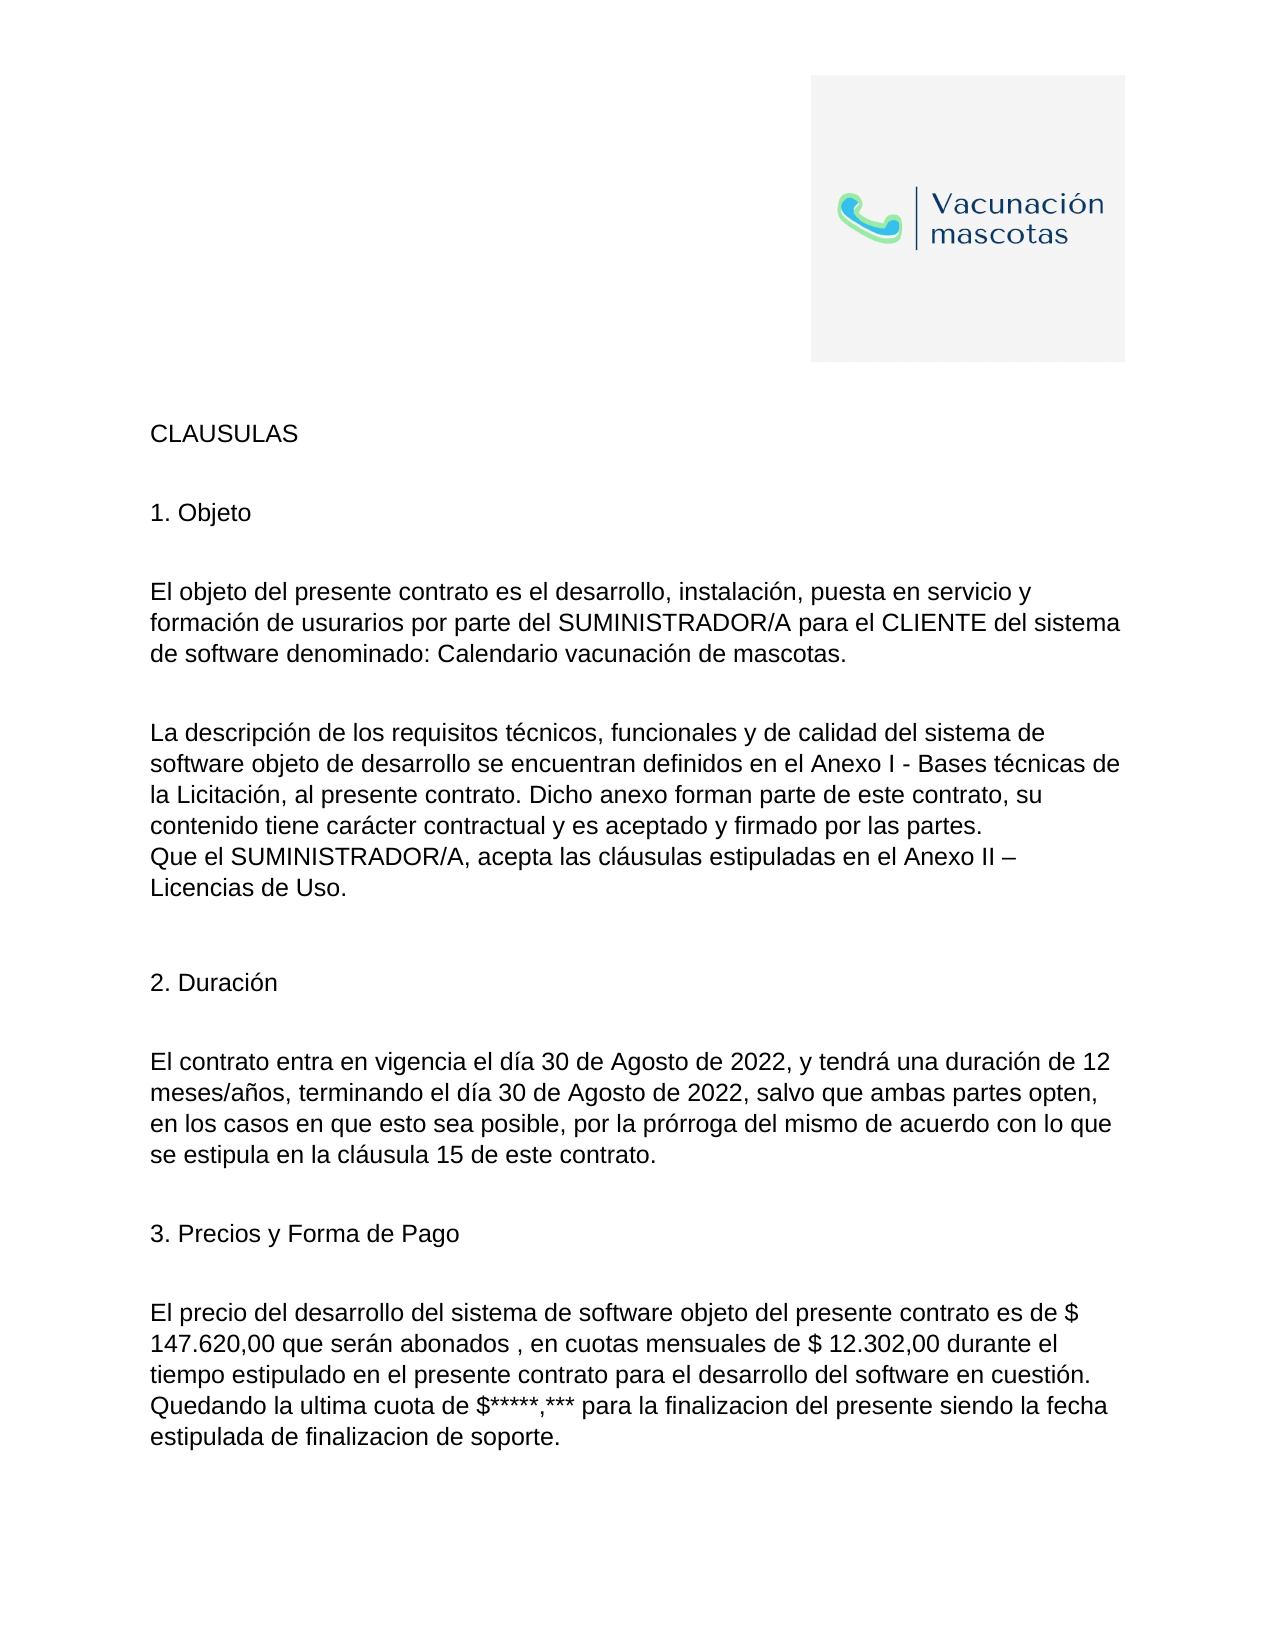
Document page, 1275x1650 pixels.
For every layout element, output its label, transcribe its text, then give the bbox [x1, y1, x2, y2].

text 3. Precios y Forma de Pago [150, 1188, 1125, 1248]
picture [811, 75, 1125, 362]
text 1. Objeto [150, 467, 1125, 527]
text La descripción de los requisitos técnicos, funcionales y de calidad del sistema de software objeto de desarrollo se encuentran definidos en el Anexo I - Bases técnicas de la Licitación, al presente contrato. Dicho anexo forman parte de este contrato, su contenido tiene carácter contractual y es aceptado y firmado por las partes. Que el SUMINISTRADOR/A, acepta las cláusulas estipuladas en el Anexo II – Licencias de Uso. [150, 687, 1125, 902]
text El precio del desarrollo del sistema de software objeto del presente contrato es de $ 147.620,00 que serán abonados , en cuotas mensuales de $ 12.302,00 durante el tiempo estipulado en el presente contrato para el desarrollo del software en cuestión. Quedando la ultima cuota de $*****,*** para la finalizacion del presente siendo la fecha estipulada de finalizacion de soporte. [150, 1267, 1125, 1451]
text El objeto del presente contrato es el desarrollo, instalación, puesta en servicio y formación de usurarios por parte del SUMINISTRADOR/A para el CLIENTE del sistema de software denominado: Calendario vacunación de mascotas. [150, 546, 1125, 668]
text CLAUSULAS [150, 419, 1125, 448]
text 2. Duración [150, 968, 1125, 997]
text El contrato entra en vigencia el día 30 de Agosto de 2022, y tendrá una duración de 12 meses/años, terminando el día 30 de Agosto de 2022, salvo que ambas partes opten, en los casos en que esto sea posible, por la prórroga del mismo de acuerdo con lo que se estipula en la cláusula 15 de este contrato. [150, 1016, 1125, 1169]
